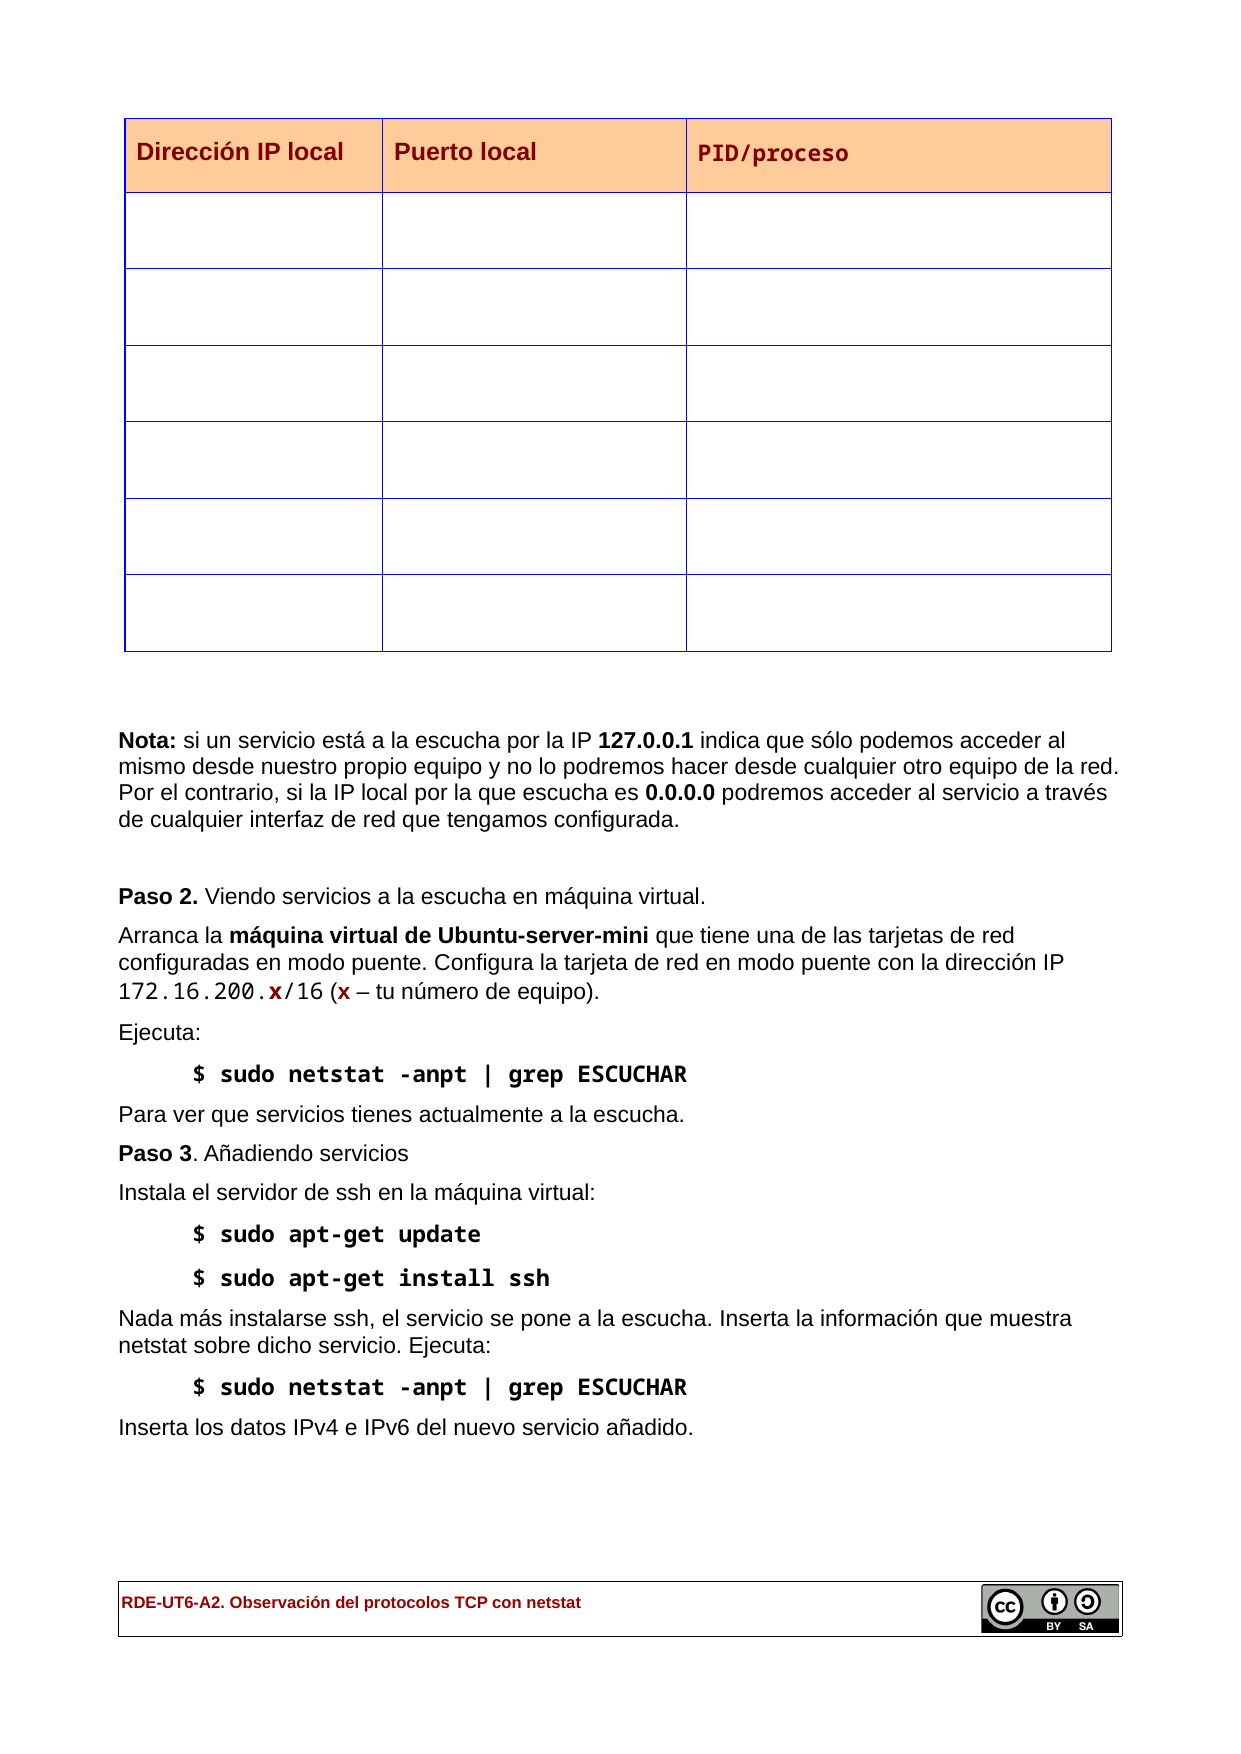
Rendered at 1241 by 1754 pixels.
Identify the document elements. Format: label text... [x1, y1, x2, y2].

table_cell [126, 422, 382, 498]
table_cell [126, 346, 382, 421]
table_cell [383, 193, 686, 268]
table_cell [126, 499, 382, 574]
table_header Dirección IP local [126, 119, 382, 192]
text Nota: si un servicio está a la escucha por la IP 127.0.0.1 indica que sólo podemos acceder al mismo desde nuestro propio equipo y no lo podremos hacer desde cualquier otro equipo de la red. Por el contrario, si la IP local por la que escucha es 0.0.0.0 podremos acceder al servicio a través de cualquier interfaz de red que tengamos configurada. [118, 727, 1122, 832]
table_cell [687, 193, 1111, 268]
text $ sudo netstat -anpt | grep ESCUCHAR [192, 1057, 1122, 1089]
table_header PID/proceso [687, 119, 1111, 192]
text $ sudo apt-get install ssh [192, 1262, 1122, 1293]
table_cell [126, 269, 382, 345]
table_cell [383, 575, 686, 651]
text Paso 2. Viendo servicios a la escucha en máquina virtual. [118, 883, 1122, 910]
table_cell [126, 193, 382, 268]
text $ sudo netstat -anpt | grep ESCUCHAR [192, 1371, 1122, 1402]
text Inserta los datos IPv4 e IPv6 del nuevo servicio añadido. [118, 1414, 1122, 1441]
table_cell [383, 422, 686, 498]
table_cell [687, 499, 1111, 574]
text Arranca la máquina virtual de Ubuntu-server-mini que tiene una de las tarjetas de red configuradas en modo puente. Configura la tarjeta de red en modo puente con la dirección IP 172.16.200.x/16 (x – tu número de equipo). [118, 922, 1122, 1006]
table_cell [383, 346, 686, 421]
text Para ver que servicios tienes actualmente a la escucha. [118, 1101, 1122, 1128]
table_cell [687, 346, 1111, 421]
table_cell [383, 499, 686, 574]
table_cell [126, 575, 382, 651]
table_cell [687, 269, 1111, 345]
text Instala el servidor de ssh en la máquina virtual: [118, 1179, 1122, 1205]
text Nada más instalarse ssh, el servicio se pone a la escucha. Inserta la información que muestra netstat sobre dicho servicio. Ejecuta: [118, 1305, 1122, 1358]
table_cell [687, 575, 1111, 651]
table_cell [687, 422, 1111, 498]
text Paso 3. Añadiendo servicios [118, 1140, 1122, 1166]
table_header Puerto local [383, 119, 686, 192]
text $ sudo apt-get update [192, 1218, 1122, 1249]
picture [981, 1584, 1119, 1633]
table_cell [383, 269, 686, 345]
text Ejecuta: [118, 1019, 1122, 1045]
